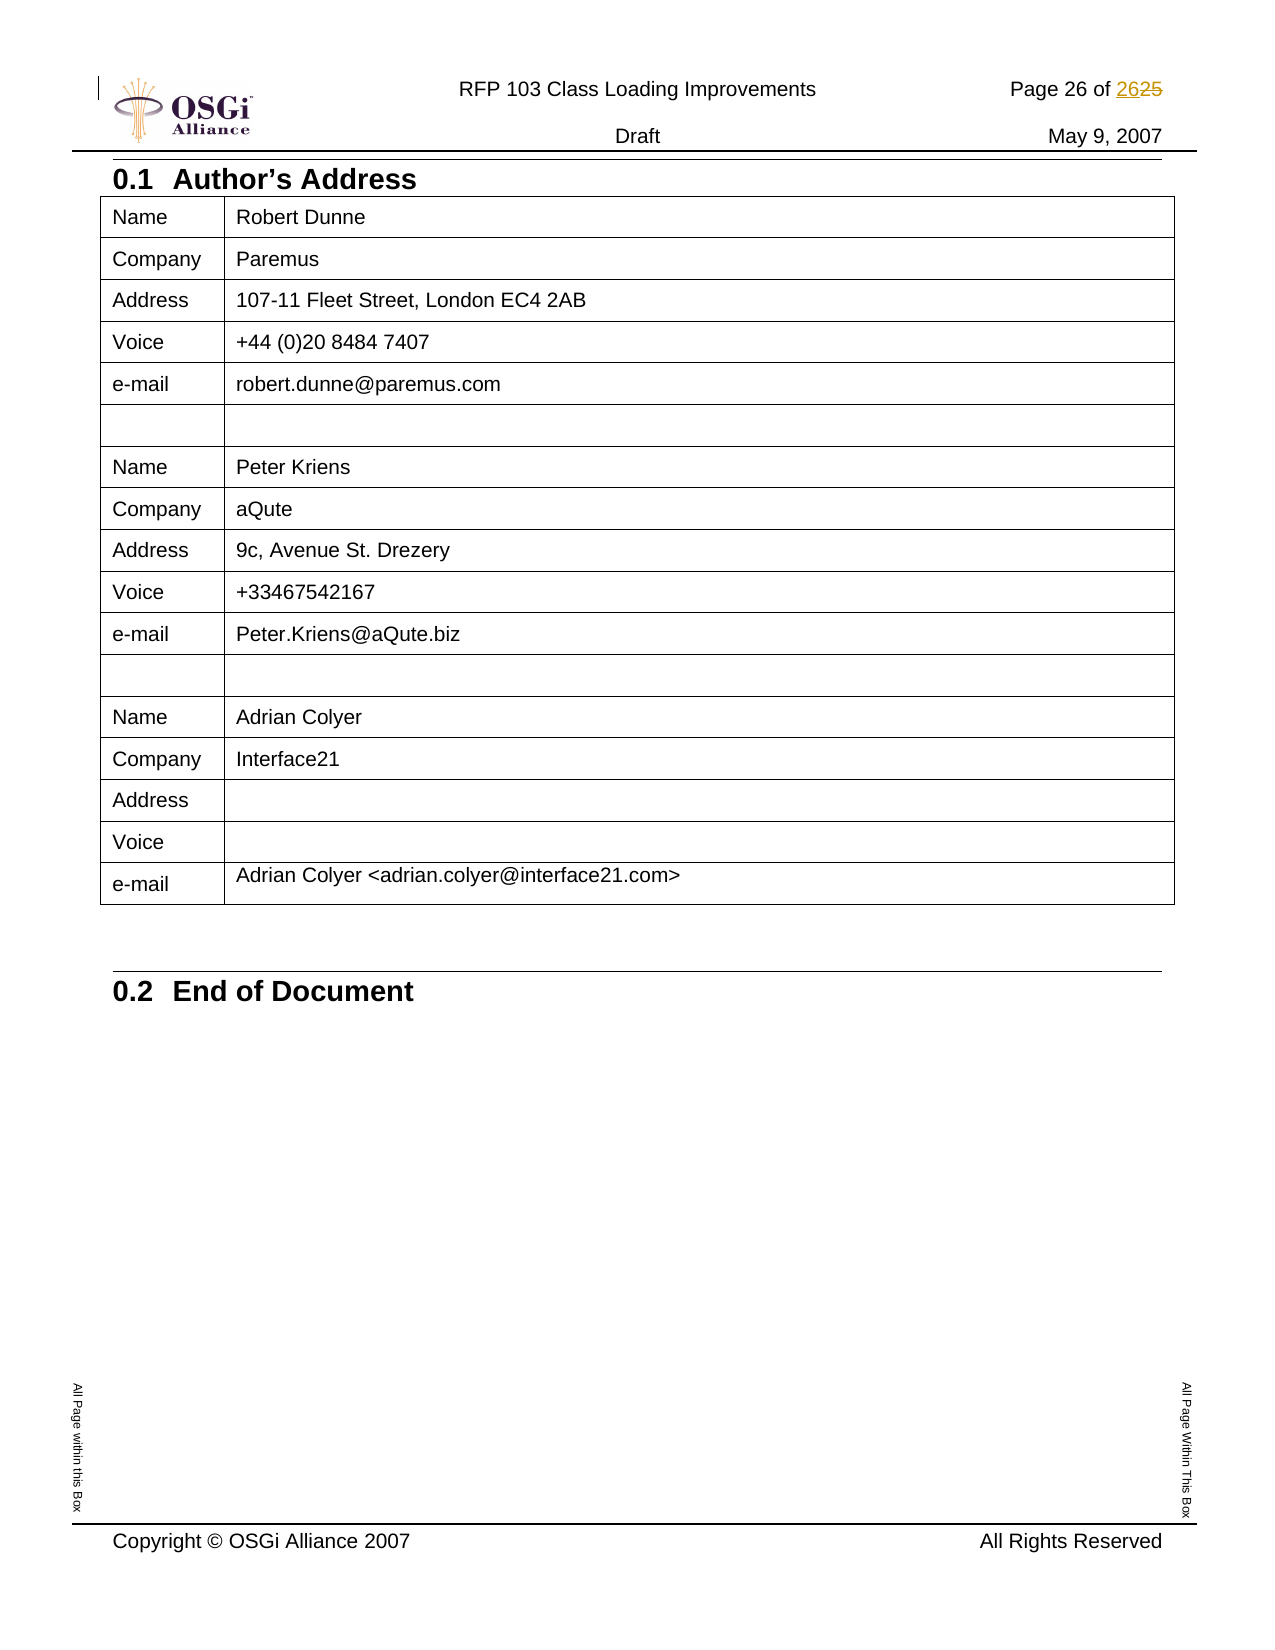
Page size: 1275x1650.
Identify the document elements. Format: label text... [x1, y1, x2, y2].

table_cell Adrian Colyer [225, 697, 1174, 737]
table_cell [225, 822, 1174, 862]
table_header Name [101, 197, 224, 237]
table_cell [101, 655, 224, 696]
table_cell Interface21 [225, 738, 1174, 779]
table_cell Voice [101, 822, 224, 862]
table_cell Voice [101, 322, 224, 362]
table_cell Paremus [225, 238, 1174, 279]
subtitle End of Document [112, 972, 1162, 1007]
table_cell Peter Kriens [225, 447, 1174, 487]
table_cell aQute [225, 488, 1174, 529]
table_cell Company [101, 488, 224, 529]
table_cell Name [101, 447, 224, 487]
table_cell +44 (0)20 8484 7407 [225, 322, 1174, 362]
table_cell [225, 655, 1174, 696]
table_cell [225, 780, 1174, 821]
table_header Robert Dunne [225, 197, 1174, 237]
table_cell robert.dunne@paremus.com [225, 363, 1174, 404]
table_cell Voice [101, 572, 224, 612]
table_cell 9c, Avenue St. Drezery [225, 530, 1174, 571]
table_cell Name [101, 697, 224, 737]
table_cell Adrian Colyer <adrian.colyer@interface21.com> [225, 863, 1174, 904]
table_cell +33467542167 [225, 572, 1174, 612]
table_cell e-mail [101, 613, 224, 654]
table_cell Company [101, 238, 224, 279]
table_cell Address [101, 280, 224, 321]
table_cell [101, 405, 224, 446]
picture [114, 78, 254, 143]
table_cell Peter.Kriens@aQute.biz [225, 613, 1174, 654]
table_cell Address [101, 780, 224, 821]
table_cell Company [101, 738, 224, 779]
table_cell 107-11 Fleet Street, London EC4 2AB [225, 280, 1174, 321]
table_cell e-mail [101, 363, 224, 404]
table_cell e-mail [101, 863, 224, 904]
subtitle Author’s Address [112, 160, 1162, 196]
table_cell Address [101, 530, 224, 571]
table_cell [225, 405, 1174, 446]
